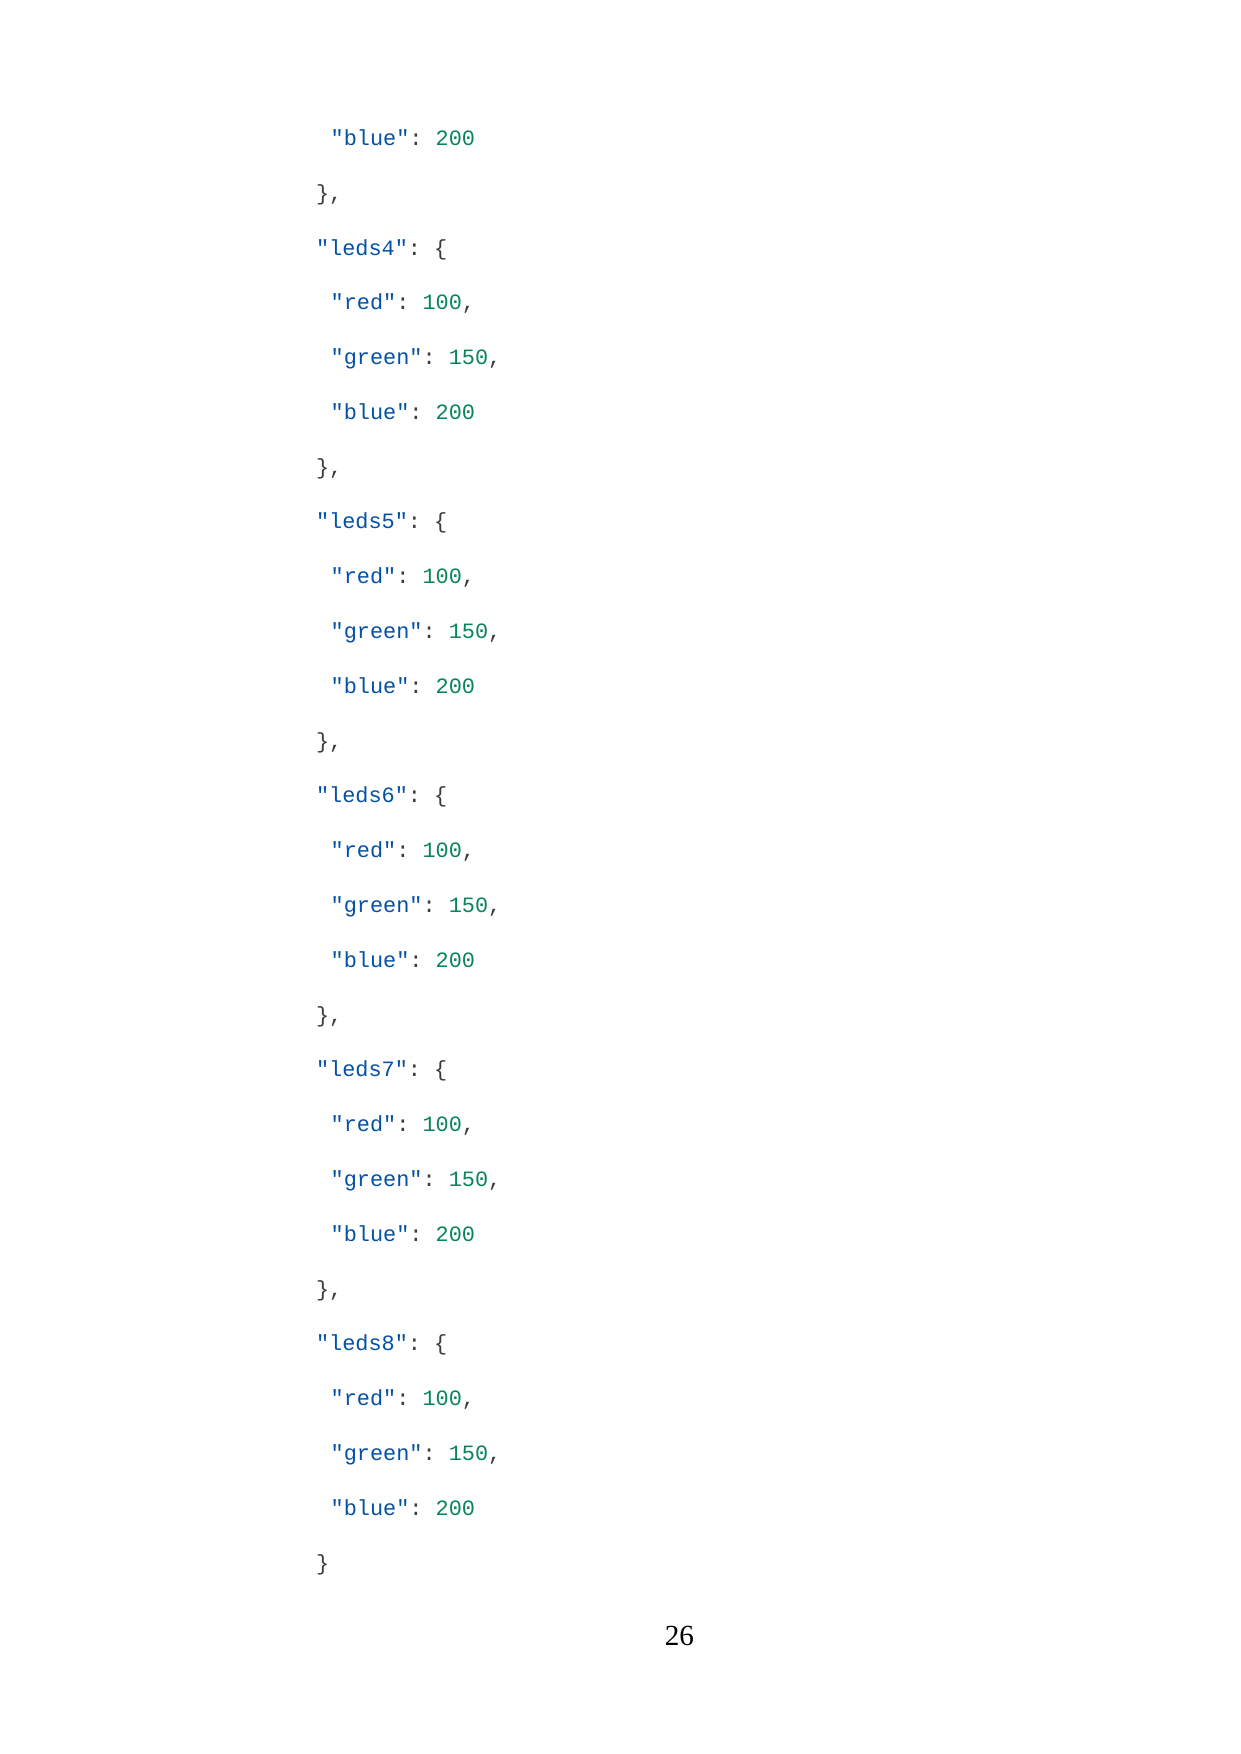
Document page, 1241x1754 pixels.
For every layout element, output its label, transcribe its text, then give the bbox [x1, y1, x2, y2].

text "green": 150, [177, 885, 1181, 919]
text "red": 100, [177, 556, 1181, 590]
text "red": 100, [177, 830, 1181, 864]
text }, [177, 721, 1181, 755]
text "green": 150, [177, 337, 1181, 371]
text }, [177, 995, 1181, 1029]
text "red": 100, [177, 1378, 1181, 1412]
text "blue": 200 [177, 392, 1181, 426]
text "blue": 200 [177, 1214, 1181, 1248]
text "blue": 200 [177, 1488, 1181, 1522]
text } [177, 1543, 1181, 1577]
text "leds4": { [177, 228, 1181, 262]
text }, [177, 447, 1181, 481]
text "leds7": { [177, 1049, 1181, 1083]
text "leds8": { [177, 1323, 1181, 1357]
text }, [177, 1269, 1181, 1303]
text "blue": 200 [177, 118, 1181, 152]
text "green": 150, [177, 1159, 1181, 1193]
text "green": 150, [177, 1433, 1181, 1467]
text "red": 100, [177, 1104, 1181, 1138]
text }, [177, 173, 1181, 207]
text "red": 100, [177, 282, 1181, 316]
text "leds5": { [177, 502, 1181, 536]
text "blue": 200 [177, 940, 1181, 974]
text "green": 150, [177, 611, 1181, 645]
text "leds6": { [177, 776, 1181, 809]
text "blue": 200 [177, 666, 1181, 700]
